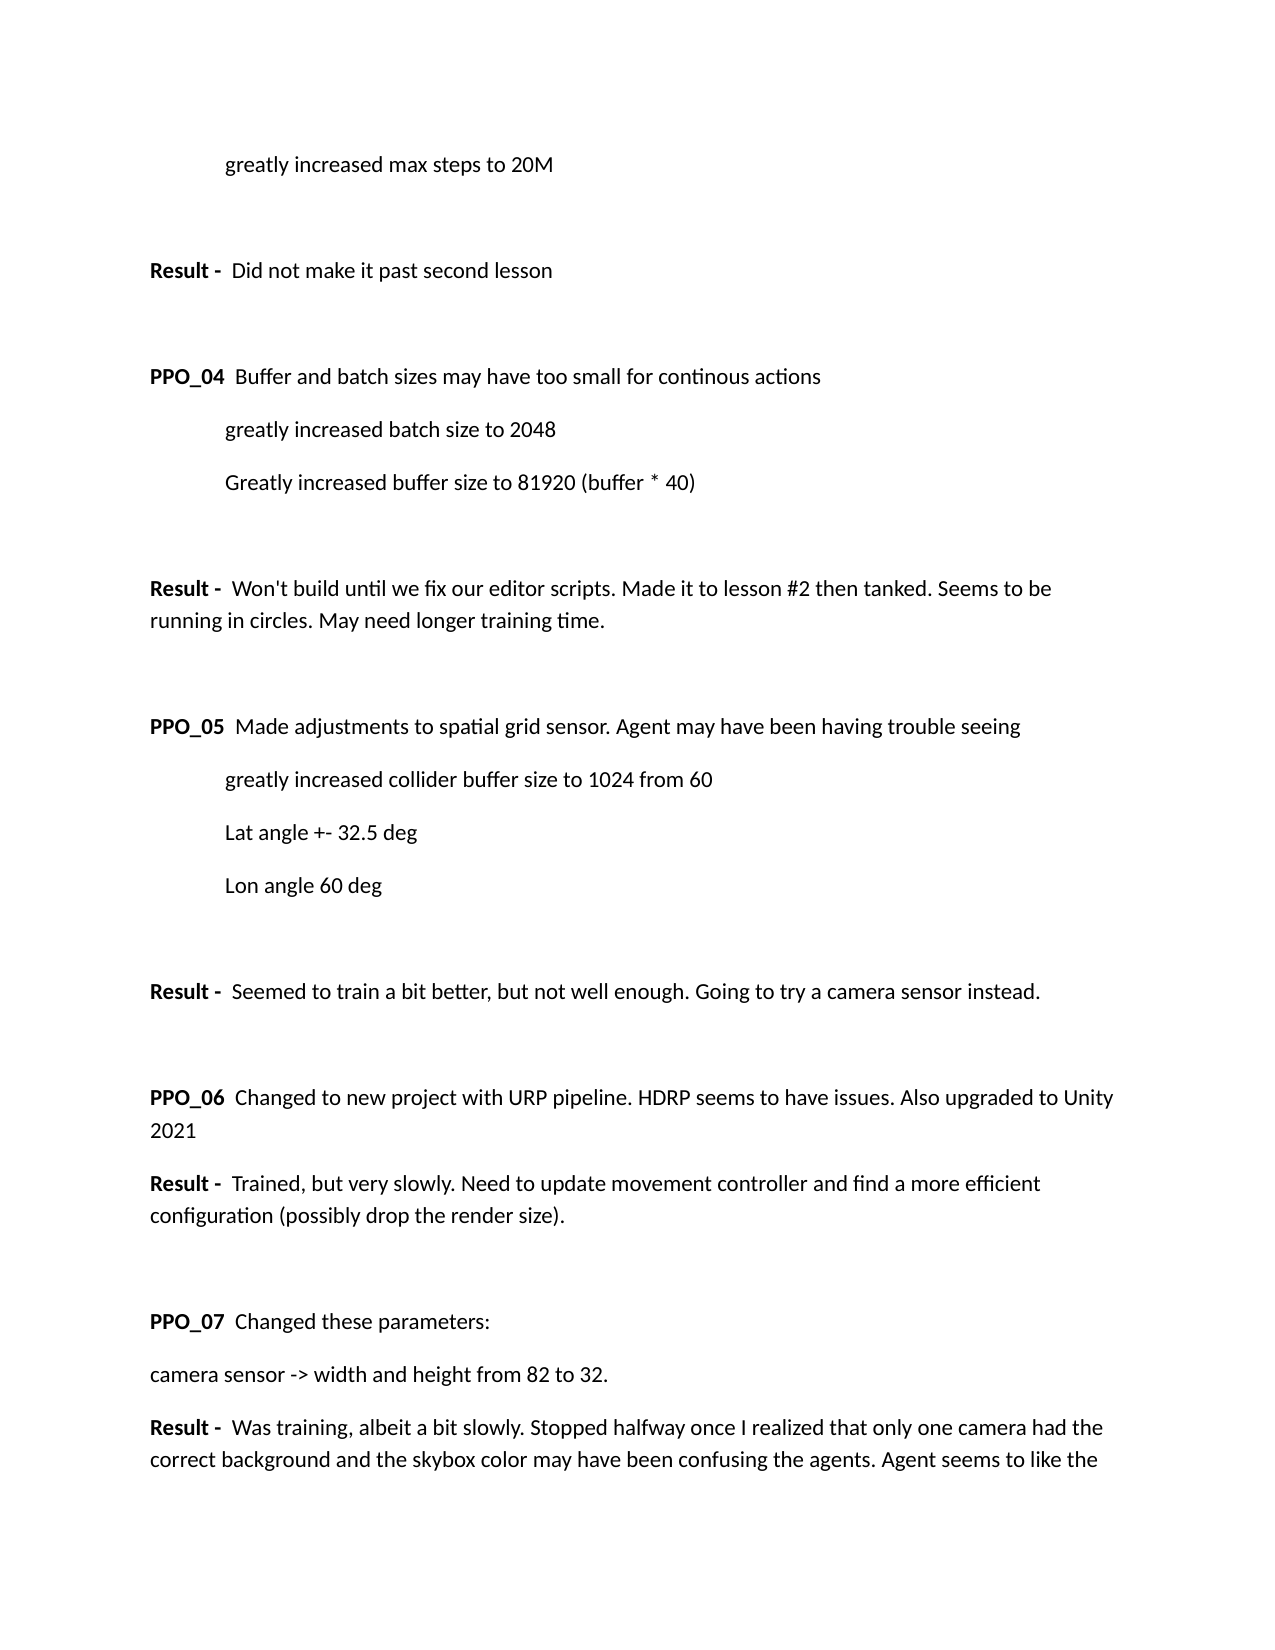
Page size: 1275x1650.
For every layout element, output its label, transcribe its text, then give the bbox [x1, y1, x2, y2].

text Result - Was training, albeit a bit slowly. Stopped halfway once I realized that only one camera had the correct background and the skybox color may have been confusing the agents. Agent seems to like the [150, 1413, 1125, 1473]
text PPO_06 Changed to new project with URP pipeline. HDRP seems to have issues. Also upgraded to Unity 2021 [150, 1083, 1125, 1144]
text Lon angle 60 deg [150, 871, 1125, 899]
text PPO_04 Buffer and batch sizes may have too small for continous actions [150, 362, 1125, 390]
text greatly increased batch size to 2048 [150, 415, 1125, 443]
text greatly increased max steps to 20M [150, 150, 1125, 178]
text PPO_05 Made adjustments to spatial grid sensor. Agent may have been having trouble seeing [150, 712, 1125, 740]
text PPO_07 Changed these parameters: [150, 1307, 1125, 1335]
text Lat angle +- 32.5 deg [150, 818, 1125, 846]
text Greatly increased buffer size to 81920 (buffer * 40) [150, 468, 1125, 496]
text Result - Seemed to train a bit better, but not well enough. Going to try a camera sensor instead. [150, 977, 1125, 1006]
text Result - Did not make it past second lesson [150, 256, 1125, 284]
text camera sensor -> width and height from 82 to 32. [150, 1360, 1125, 1388]
text greatly increased collider buffer size to 1024 from 60 [150, 765, 1125, 793]
text Result - Won't build until we fix our editor scripts. Made it to lesson #2 then tanked. Seems to be running in circles. May need longer training time. [150, 574, 1125, 634]
text Result - Trained, but very slowly. Need to update movement controller and find a more efficient configuration (possibly drop the render size). [150, 1169, 1125, 1229]
